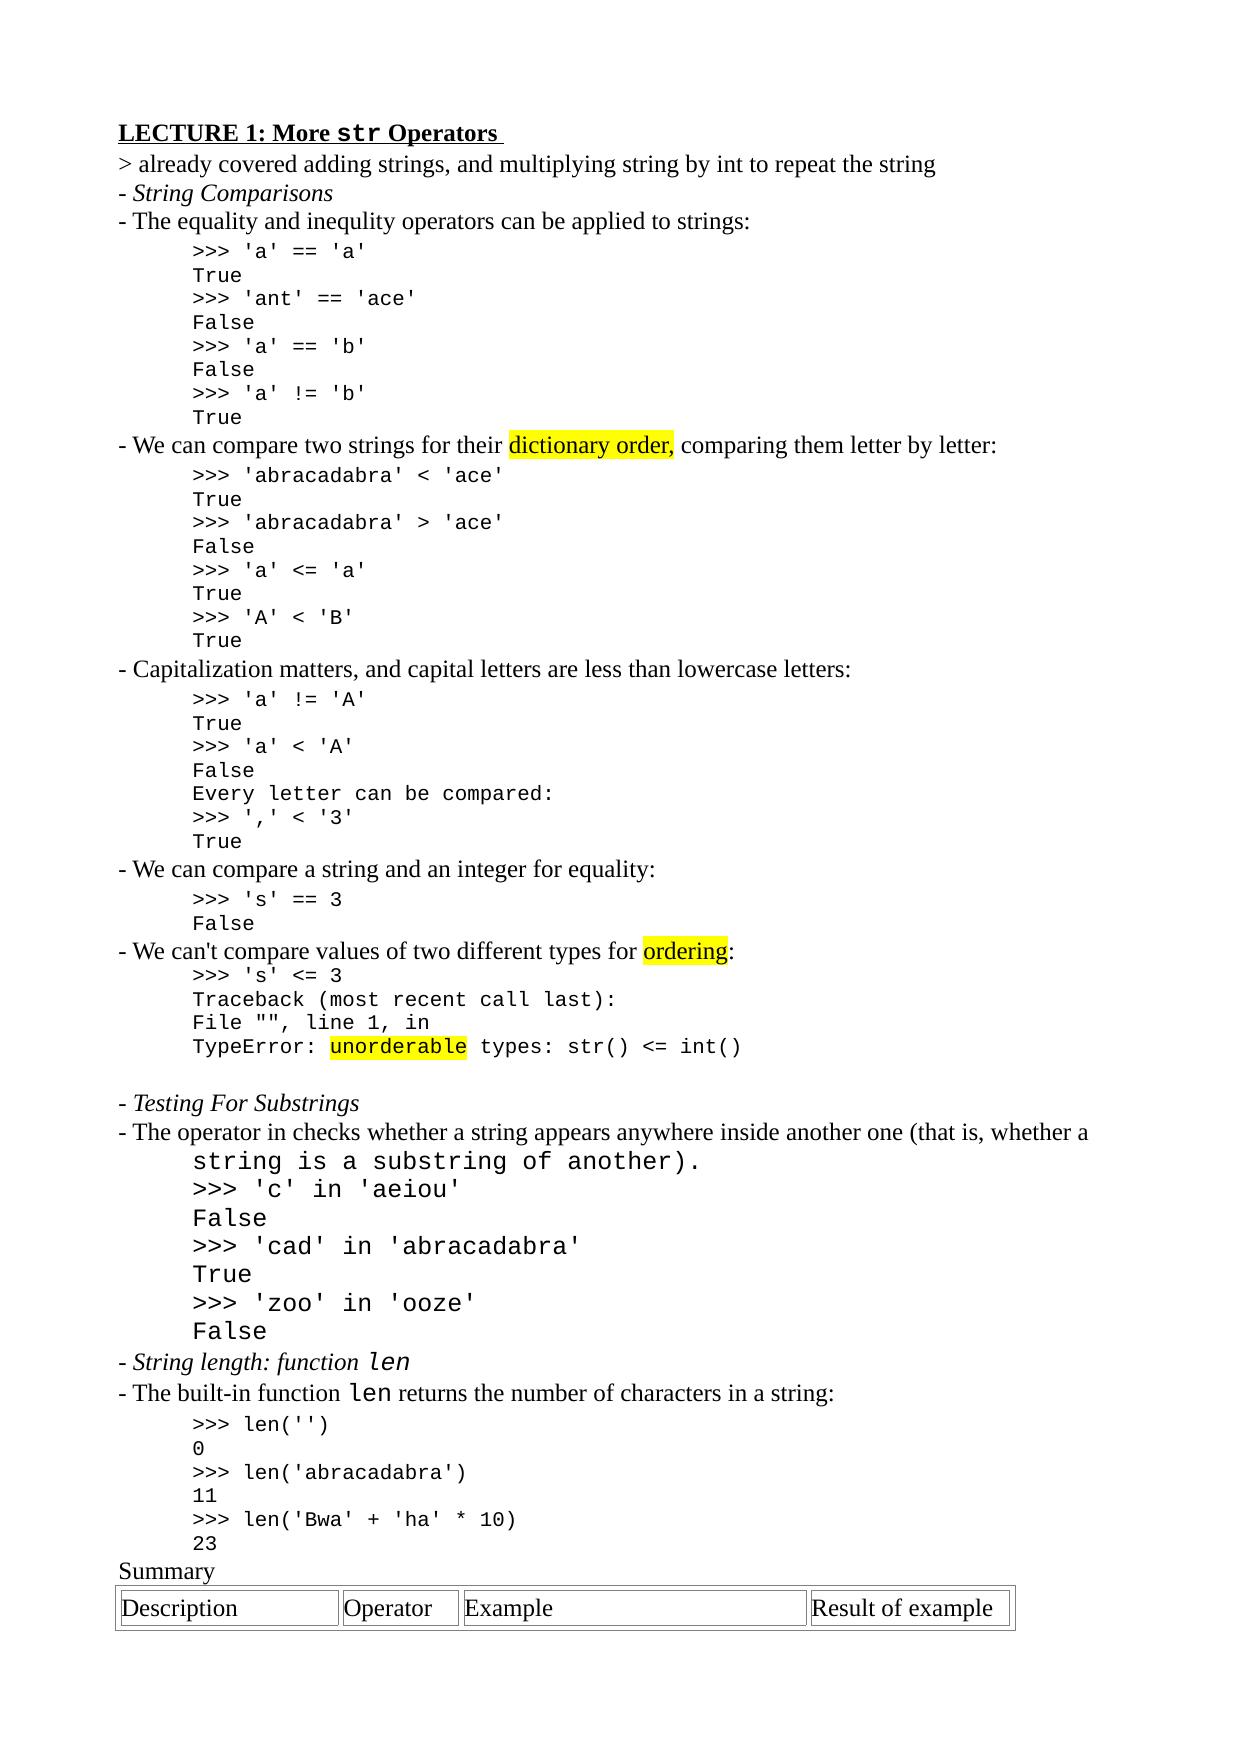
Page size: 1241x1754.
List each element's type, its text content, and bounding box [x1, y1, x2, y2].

table_header Description [118, 1586, 340, 1625]
text > already covered adding strings, and multiplying string by int to repeat the string [118, 149, 1122, 178]
text - We can compare two strings for their dictionary order, comparing them letter by letter: [118, 430, 1122, 459]
text >>> 'ant' == 'ace' [118, 288, 1122, 312]
text TypeError: unorderable types: str() <= int() [118, 1036, 1122, 1060]
text False [118, 913, 1122, 936]
text - Capitalization matters, and capital letters are less than lowercase letters: [118, 654, 1122, 683]
text - The operator in checks whether a string appears anywhere inside another one (that is, whether a string is a substring of another). [118, 1117, 1122, 1177]
text Traceback (most recent call last): [118, 989, 1122, 1012]
table_header Example [461, 1586, 808, 1625]
text LECTURE 1: More str Operators [118, 118, 1122, 149]
text >>> 'c' in 'aeiou' [118, 1177, 1122, 1205]
text False [118, 536, 1122, 559]
text >>> 's' <= 3 [118, 965, 1122, 989]
text - The built-in function len returns the number of characters in a string: [118, 1378, 1122, 1408]
text 23 [118, 1533, 1122, 1556]
table_header Result of example [808, 1586, 1012, 1625]
text True [118, 712, 1122, 736]
text - String Comparisons [118, 178, 1122, 206]
text Summary [118, 1556, 1122, 1585]
text False [118, 1205, 1122, 1233]
text True [118, 831, 1122, 854]
text False [118, 760, 1122, 783]
text >>> len('') [118, 1408, 1122, 1438]
text - We can compare a string and an integer for equality: [118, 854, 1122, 883]
text False [118, 359, 1122, 383]
text - We can't compare values of two different types for ordering: [118, 936, 1122, 965]
text True [118, 489, 1122, 512]
text Every letter can be compared: [118, 783, 1122, 807]
text >>> 'A' < 'B' [118, 607, 1122, 631]
text - Testing For Substrings [118, 1088, 1122, 1117]
text >>> 'abracadabra' > 'ace' [118, 512, 1122, 536]
text False [118, 1318, 1122, 1347]
text >>> len('Bwa' + 'ha' * 10) [118, 1509, 1122, 1533]
text >>> len('abracadabra') [118, 1462, 1122, 1485]
text 11 [118, 1485, 1122, 1509]
text >>> 'zoo' in 'ooze' [118, 1290, 1122, 1318]
text >>> 'abracadabra' < 'ace' [118, 459, 1122, 489]
table_header Operator [340, 1586, 461, 1625]
text True [118, 583, 1122, 607]
text True [118, 1262, 1122, 1290]
text >>> 'a' <= 'a' [118, 559, 1122, 583]
text >>> 'a' == 'b' [118, 336, 1122, 359]
text File "", line 1, in [118, 1012, 1122, 1036]
text - String length: function len [118, 1347, 1122, 1378]
text True [118, 265, 1122, 288]
text True [118, 407, 1122, 430]
text >>> 'a' != 'b' [118, 383, 1122, 407]
text >>> 's' == 3 [118, 883, 1122, 913]
text >>> 'a' == 'a' [118, 235, 1122, 265]
text - The equality and inequlity operators can be applied to strings: [118, 206, 1122, 235]
text True [118, 631, 1122, 654]
text >>> 'a' < 'A' [118, 736, 1122, 760]
text >>> 'cad' in 'abracadabra' [118, 1233, 1122, 1262]
text >>> 'a' != 'A' [118, 683, 1122, 712]
text 0 [118, 1438, 1122, 1462]
text >>> ',' < '3' [118, 807, 1122, 831]
text False [118, 312, 1122, 336]
